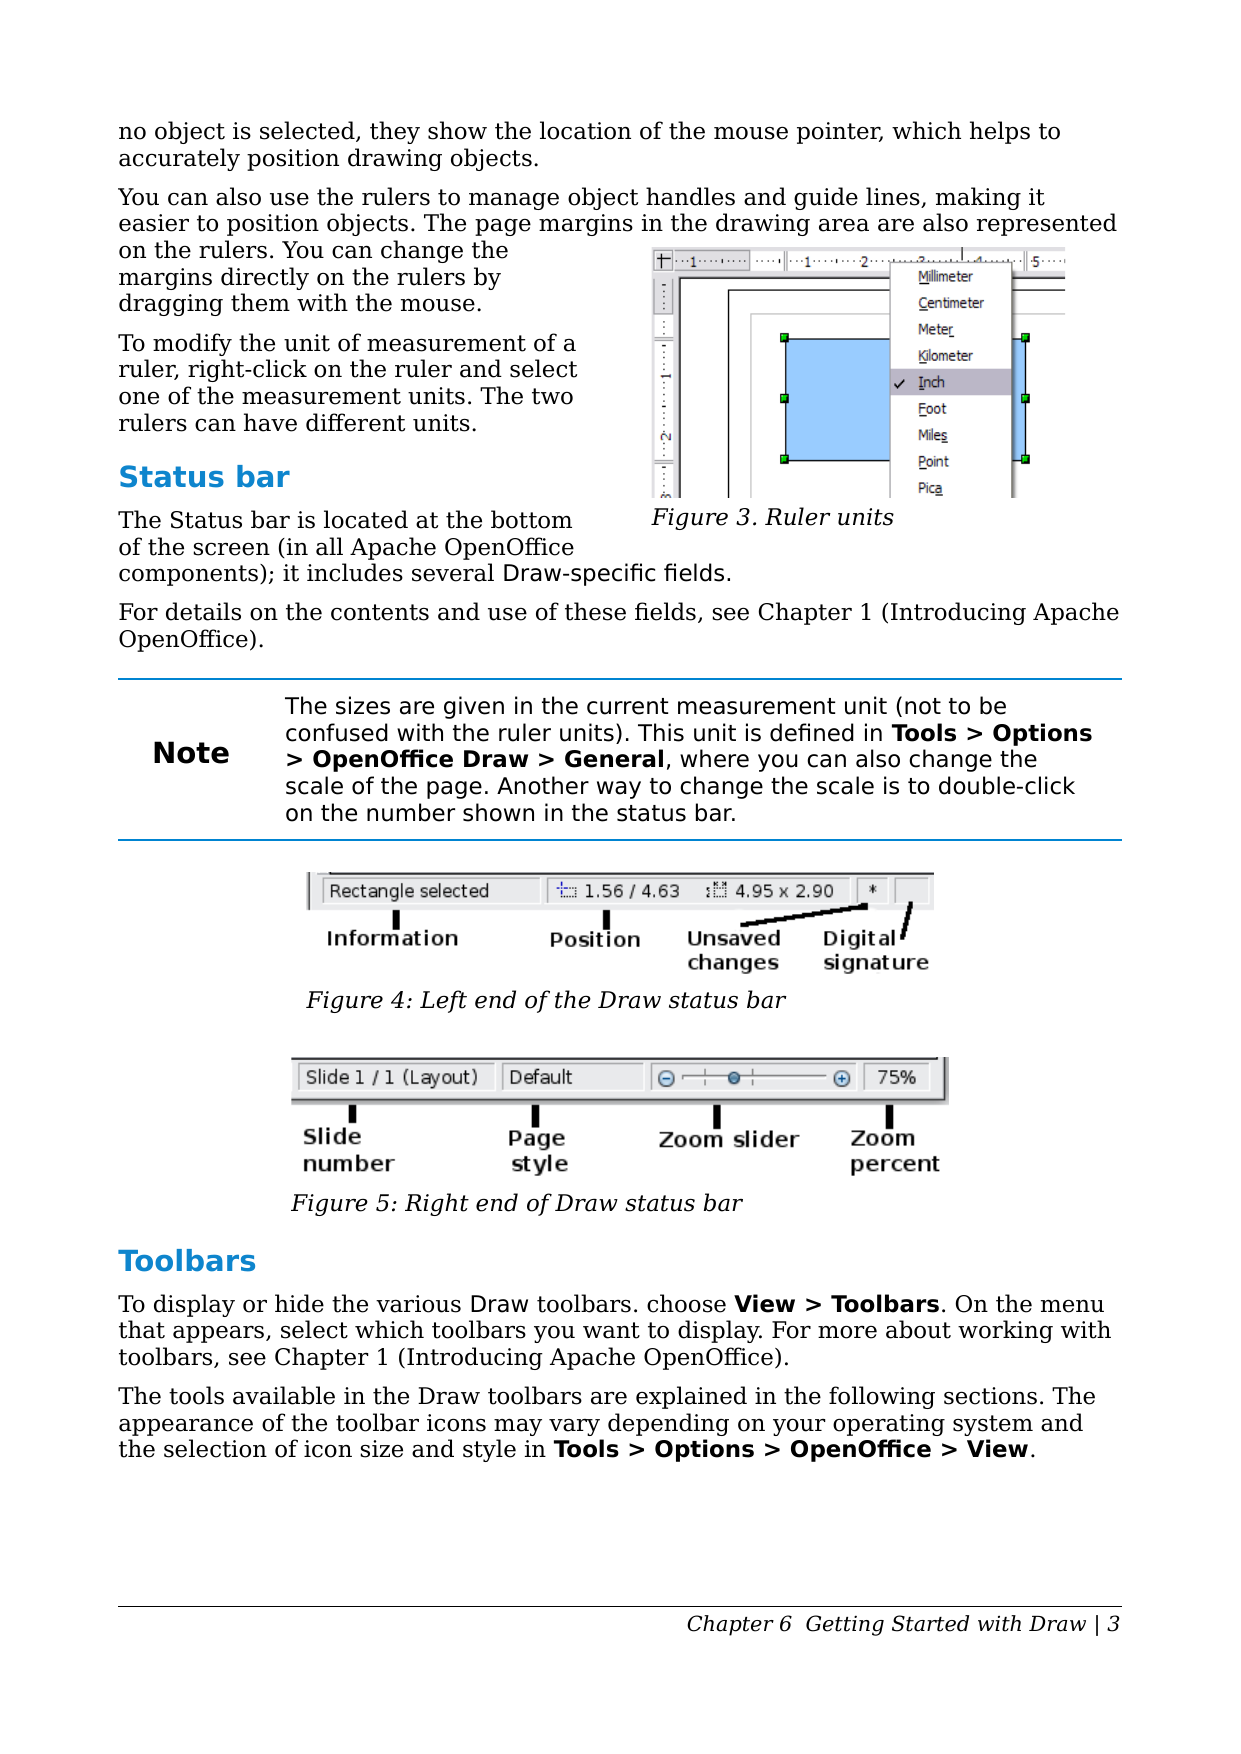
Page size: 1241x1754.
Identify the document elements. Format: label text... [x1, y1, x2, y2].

table_header Note [118, 680, 263, 839]
text To modify the unit of measurement of a ruler, right-click on the ruler and select one of the measurement units. The two rulers can have different units. [118, 330, 651, 436]
text Figure 5: Right end of Draw status bar [291, 1191, 949, 1217]
picture [651, 247, 1066, 498]
text Figure 3. Ruler units [652, 504, 1065, 531]
text For details on the contents and use of these fields, see Chapter 1 (Introducing Apache OpenOffice). [118, 599, 1122, 653]
text The Status bar is located at the bottom of the screen (in all Apache OpenOffice components); it includes several Draw-specific fields. [118, 507, 1122, 587]
subtitle Toolbars [118, 1244, 1122, 1278]
text You can also use the rulers to manage object handles and guide lines, making it easier to position objects. The page margins in the drawing area are also represented on the rulers. You can change the margins directly on the rulers by dragging them with the mouse. [118, 184, 1122, 317]
text no object is selected, they show the location of the mouse pointer, which helps to accurately position drawing objects. [118, 118, 1122, 171]
subtitle [1066, 461, 1122, 495]
picture [306, 872, 934, 981]
text Figure 4: Left end of the Draw status bar [306, 987, 934, 1014]
subtitle Status bar [118, 461, 651, 495]
table_header The sizes are given in the current measurement unit (not to be confused with the ruler units). This unit is defined in Tools > Options > OpenOffice Draw > General, where you can also change the scale of the page. Another way to change the scale is to double-click on the number shown in the status bar. [264, 680, 1122, 839]
text To display or hide the various Draw toolbars. choose View > Toolbars. On the menu that appears, select which toolbars you want to display. For more about working with toolbars, see Chapter 1 (Introducing Apache OpenOffice). [118, 1291, 1122, 1371]
text The tools available in the Draw toolbars are explained in the following sections. The appearance of the toolbar icons may vary depending on your operating system and the selection of icon size and style in Tools > Options > OpenOffice > View. [118, 1383, 1122, 1463]
picture [291, 1057, 949, 1185]
text [1066, 330, 1122, 436]
